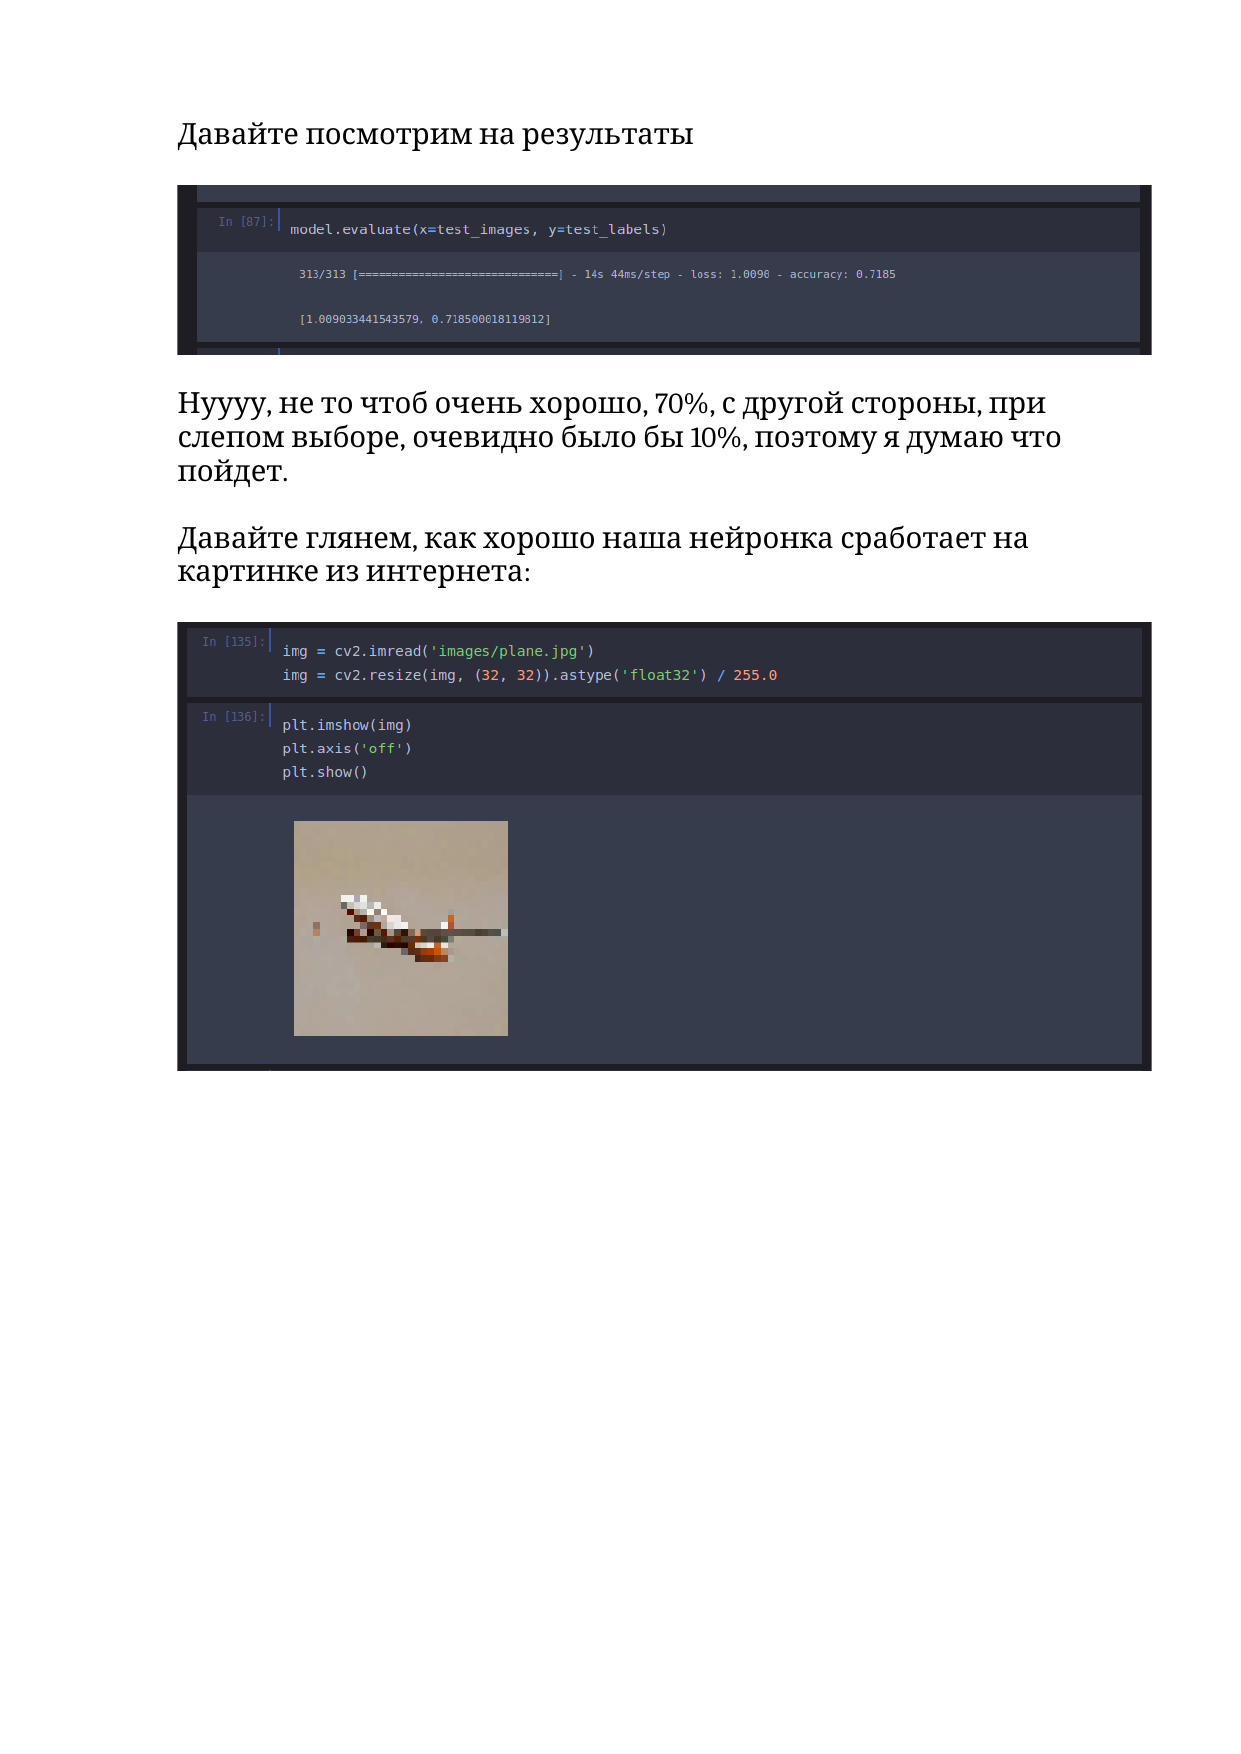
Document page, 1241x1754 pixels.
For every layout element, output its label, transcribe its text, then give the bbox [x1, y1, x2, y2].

text Нуууу, не то чтоб очень хорошо, 70%, с другой стороны, при слепом выборе, очевидно было бы 10%, поэтому я думаю что пойдет. [177, 388, 1152, 488]
text Давайте глянем, как хорошо наша нейронка сработает на картинке из интернета: [177, 522, 1152, 589]
text Давайте посмотрим на результаты [177, 118, 1152, 152]
picture [177, 622, 1152, 1071]
picture [177, 185, 1152, 355]
